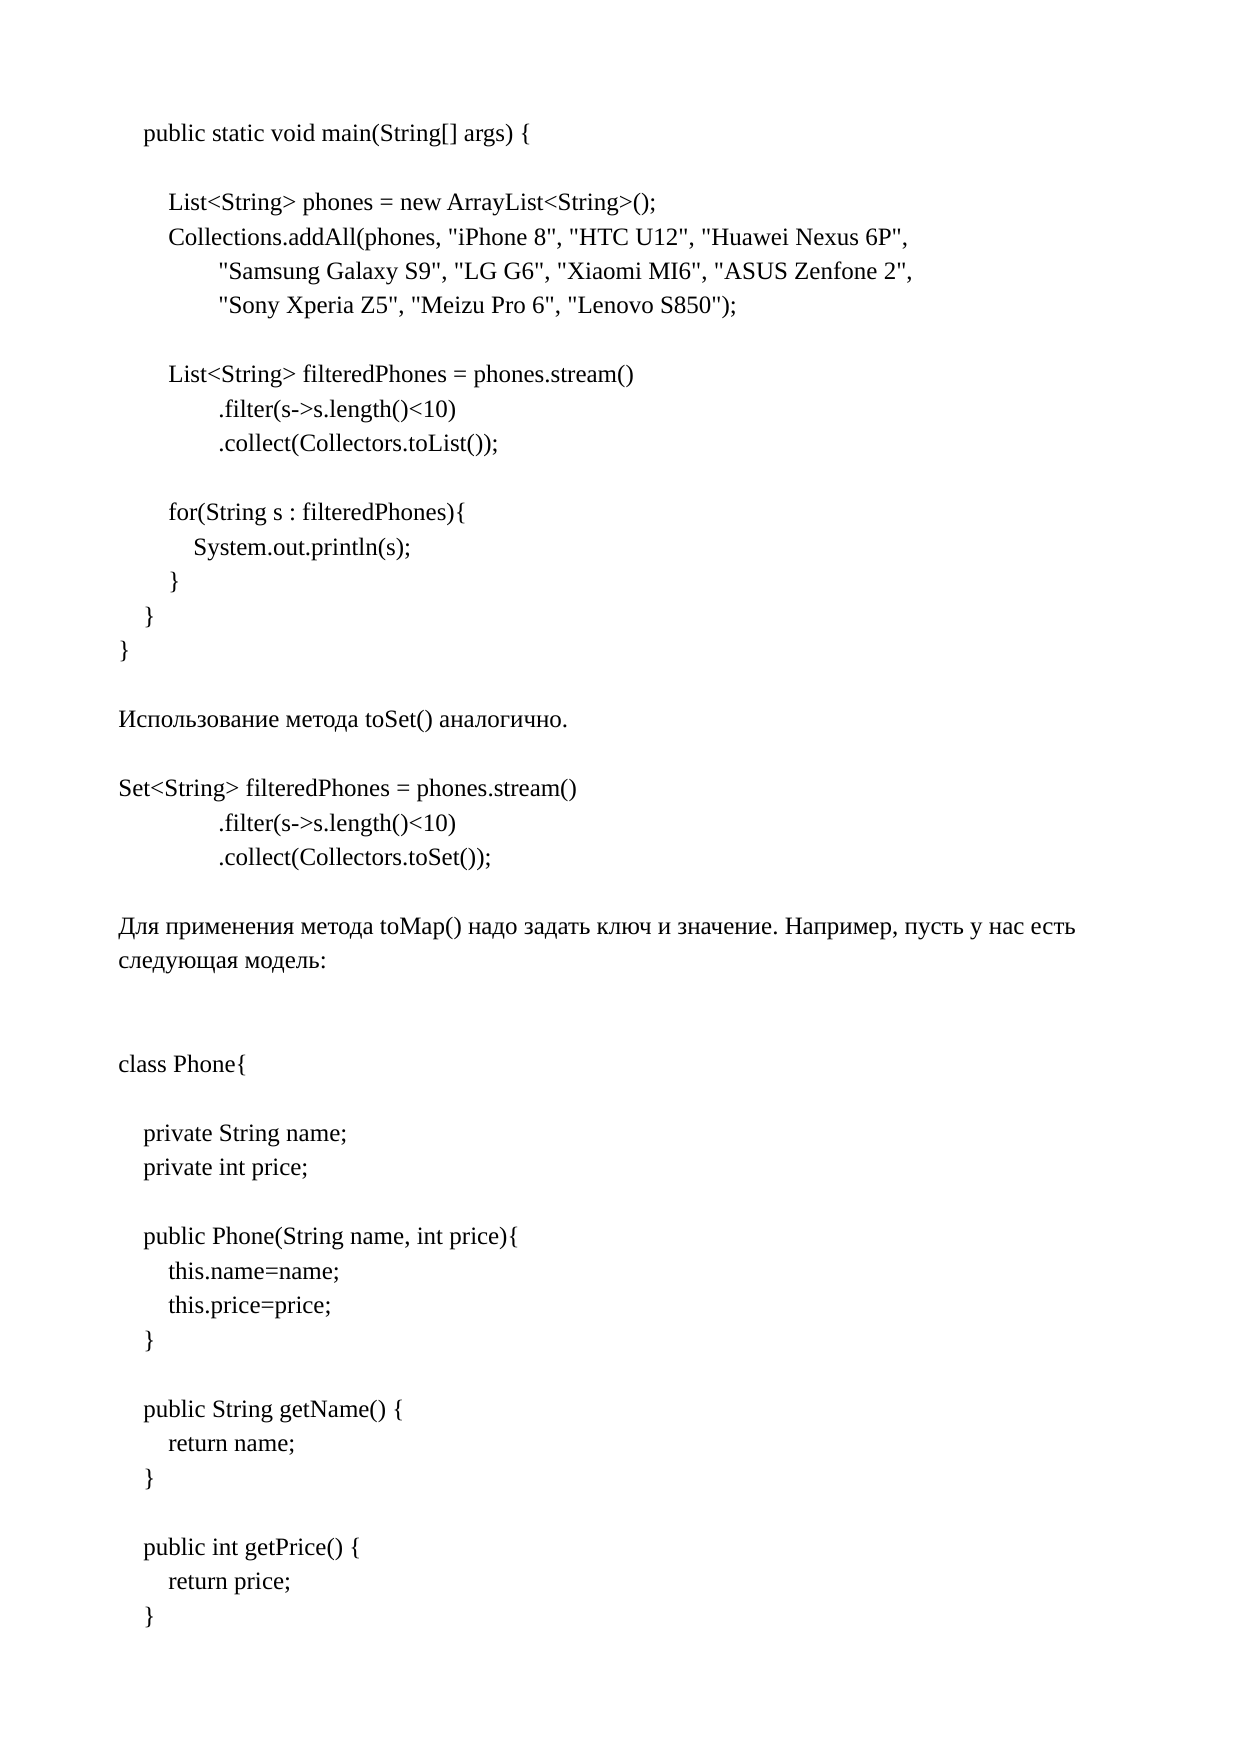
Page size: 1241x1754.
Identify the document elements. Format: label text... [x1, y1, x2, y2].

text } [118, 1325, 1122, 1354]
text private String name; [118, 1118, 1122, 1147]
text Collections.addAll(phones, "iPhone 8", "HTC U12", "Huawei Nexus 6P", [118, 222, 1122, 250]
text Использование метода toSet() аналогично. [118, 704, 1122, 733]
text } [118, 635, 1122, 664]
text this.price=price; [118, 1290, 1122, 1319]
text .filter(s->s.length()<10) [118, 808, 1122, 836]
text "Sony Xperia Z5", "Meizu Pro 6", "Lenovo S850"); [118, 291, 1122, 319]
text Set<String> filteredPhones = phones.stream() [118, 773, 1122, 802]
text this.name=name; [118, 1256, 1122, 1285]
text .filter(s->s.length()<10) [118, 394, 1122, 423]
text List<String> filteredPhones = phones.stream() [118, 359, 1122, 388]
text System.out.println(s); [118, 532, 1122, 561]
text } [118, 601, 1122, 629]
text return name; [118, 1428, 1122, 1457]
text Для применения метода toMap() надо задать ключ и значение. Например, пусть у нас есть следующая модель: [118, 911, 1122, 974]
text List<String> phones = new ArrayList<String>(); [118, 187, 1122, 216]
text public int getPrice() { [118, 1532, 1122, 1561]
text public String getName() { [118, 1394, 1122, 1423]
text class Phone{ [118, 1049, 1122, 1078]
text public static void main(String[] args) { [118, 118, 1122, 147]
text "Samsung Galaxy S9", "LG G6", "Xiaomi MI6", "ASUS Zenfone 2", [118, 256, 1122, 285]
text } [118, 1463, 1122, 1492]
text return price; [118, 1566, 1122, 1595]
text public Phone(String name, int price){ [118, 1221, 1122, 1250]
text private int price; [118, 1152, 1122, 1181]
text } [118, 1601, 1122, 1629]
text .collect(Collectors.toList()); [118, 428, 1122, 457]
text .collect(Collectors.toSet()); [118, 842, 1122, 871]
text for(String s : filteredPhones){ [118, 497, 1122, 526]
text } [118, 566, 1122, 595]
